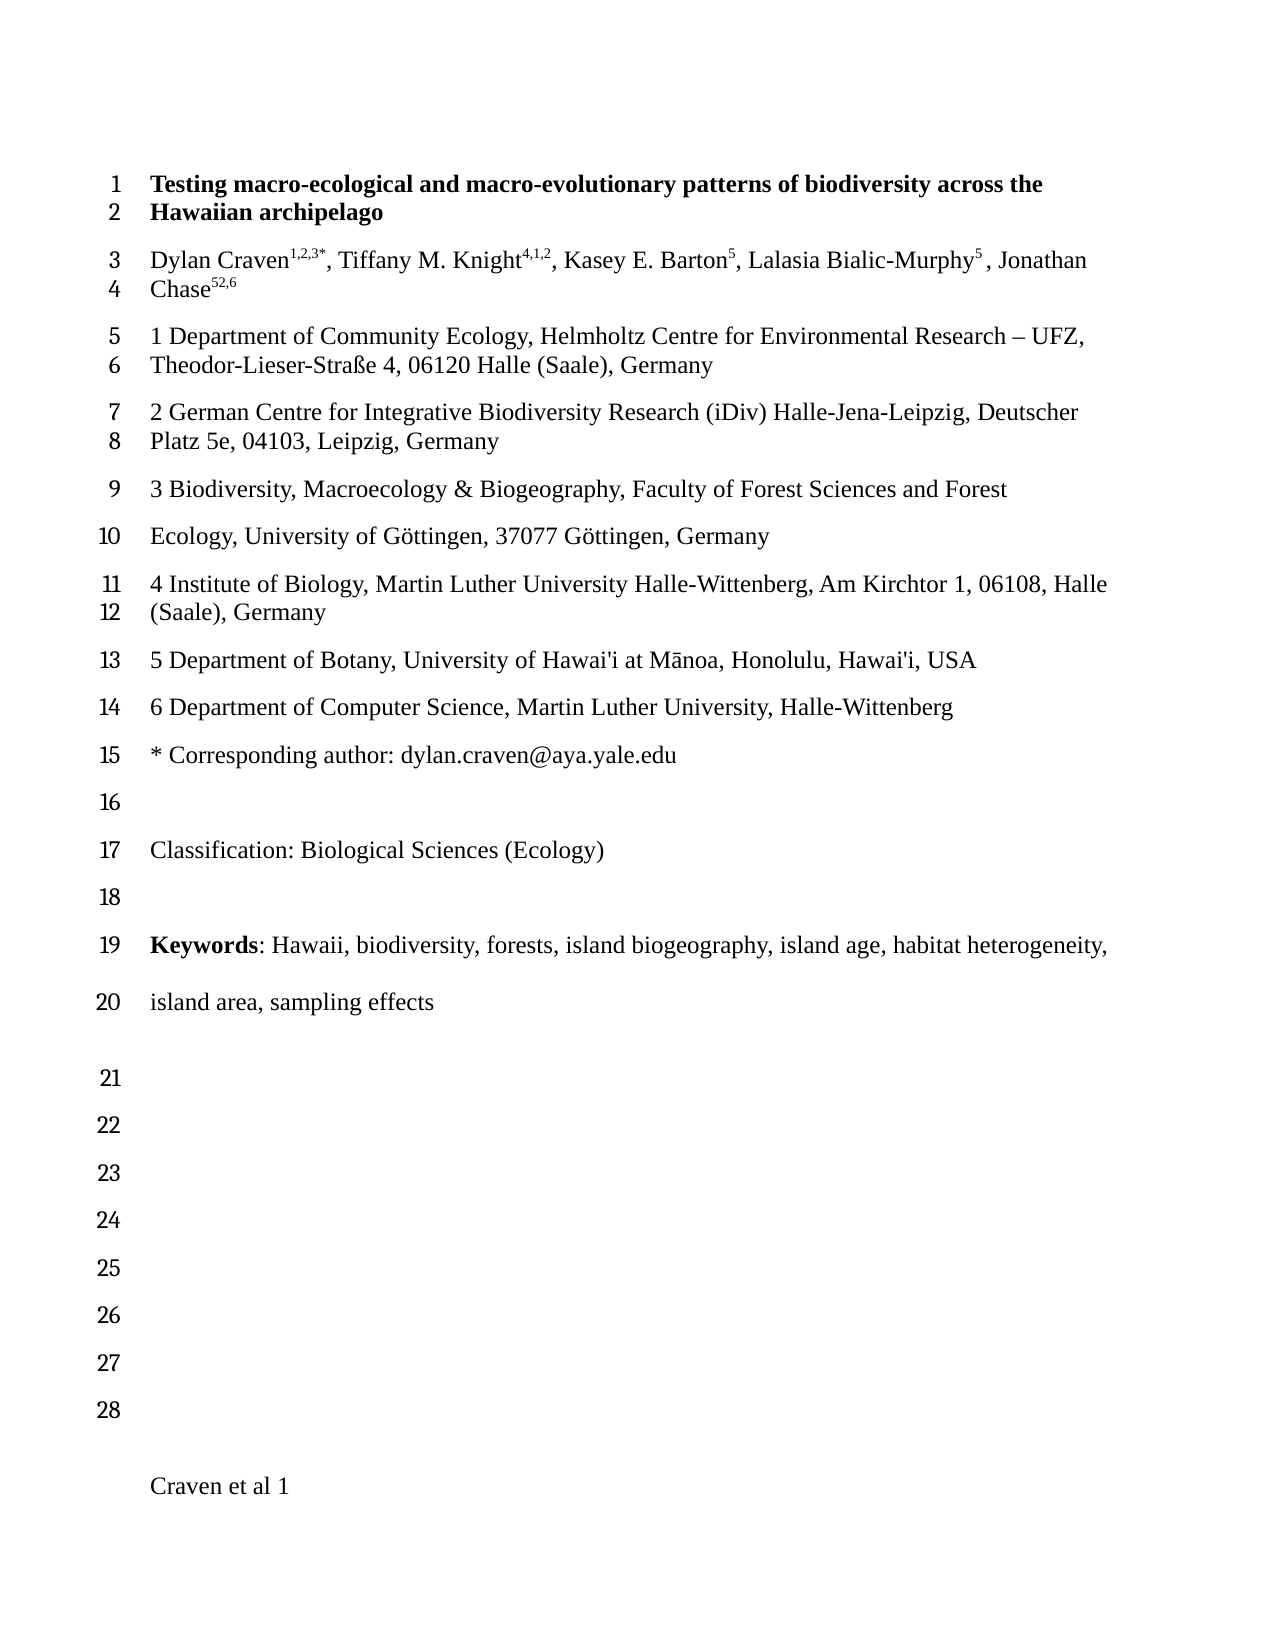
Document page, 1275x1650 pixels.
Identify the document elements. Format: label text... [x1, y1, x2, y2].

text 5 Department of Botany, University of Hawai'i at Mānoa, Honolulu, Hawai'i, USA [150, 645, 1125, 674]
text 3 Biodiversity, Macroecology & Biogeography, Faculty of Forest Sciences and Forest [150, 474, 1125, 502]
text Keywords: Hawaii, biodiversity, forests, island biogeography, island age, habitat heterogeneity, island area, sampling effects [150, 930, 1125, 1016]
text 6 Department of Computer Science, Martin Luther University, Halle-Wittenberg [150, 692, 1125, 721]
text * Corresponding author: dylan.craven@aya.yale.edu [150, 740, 1125, 769]
text Ecology, University of Göttingen, 37077 Göttingen, Germany [150, 521, 1125, 550]
text Dylan Craven1,2,3*, Tiffany M. Knight4,1,2, Kasey E. Barton5, Lalasia Bialic-Murphy5 , Jonathan Chase52,6 [150, 245, 1125, 302]
text 4 Institute of Biology, Martin Luther University Halle-Wittenberg, Am Kirchtor 1, 06108, Halle (Saale), Germany [150, 569, 1125, 626]
text Testing macro-ecological and macro-evolutionary patterns of biodiversity across the Hawaiian archipelago [150, 169, 1125, 226]
text Classification: Biological Sciences (Ecology) [150, 835, 1125, 864]
text 1 Department of Community Ecology, Helmholtz Centre for Environmental Research – UFZ, Theodor-Lieser-Straße 4, 06120 Halle (Saale), Germany [150, 321, 1125, 379]
text 2 German Centre for Integrative Biodiversity Research (iDiv) Halle-Jena-Leipzig, Deutscher Platz 5e, 04103, Leipzig, Germany [150, 397, 1125, 455]
